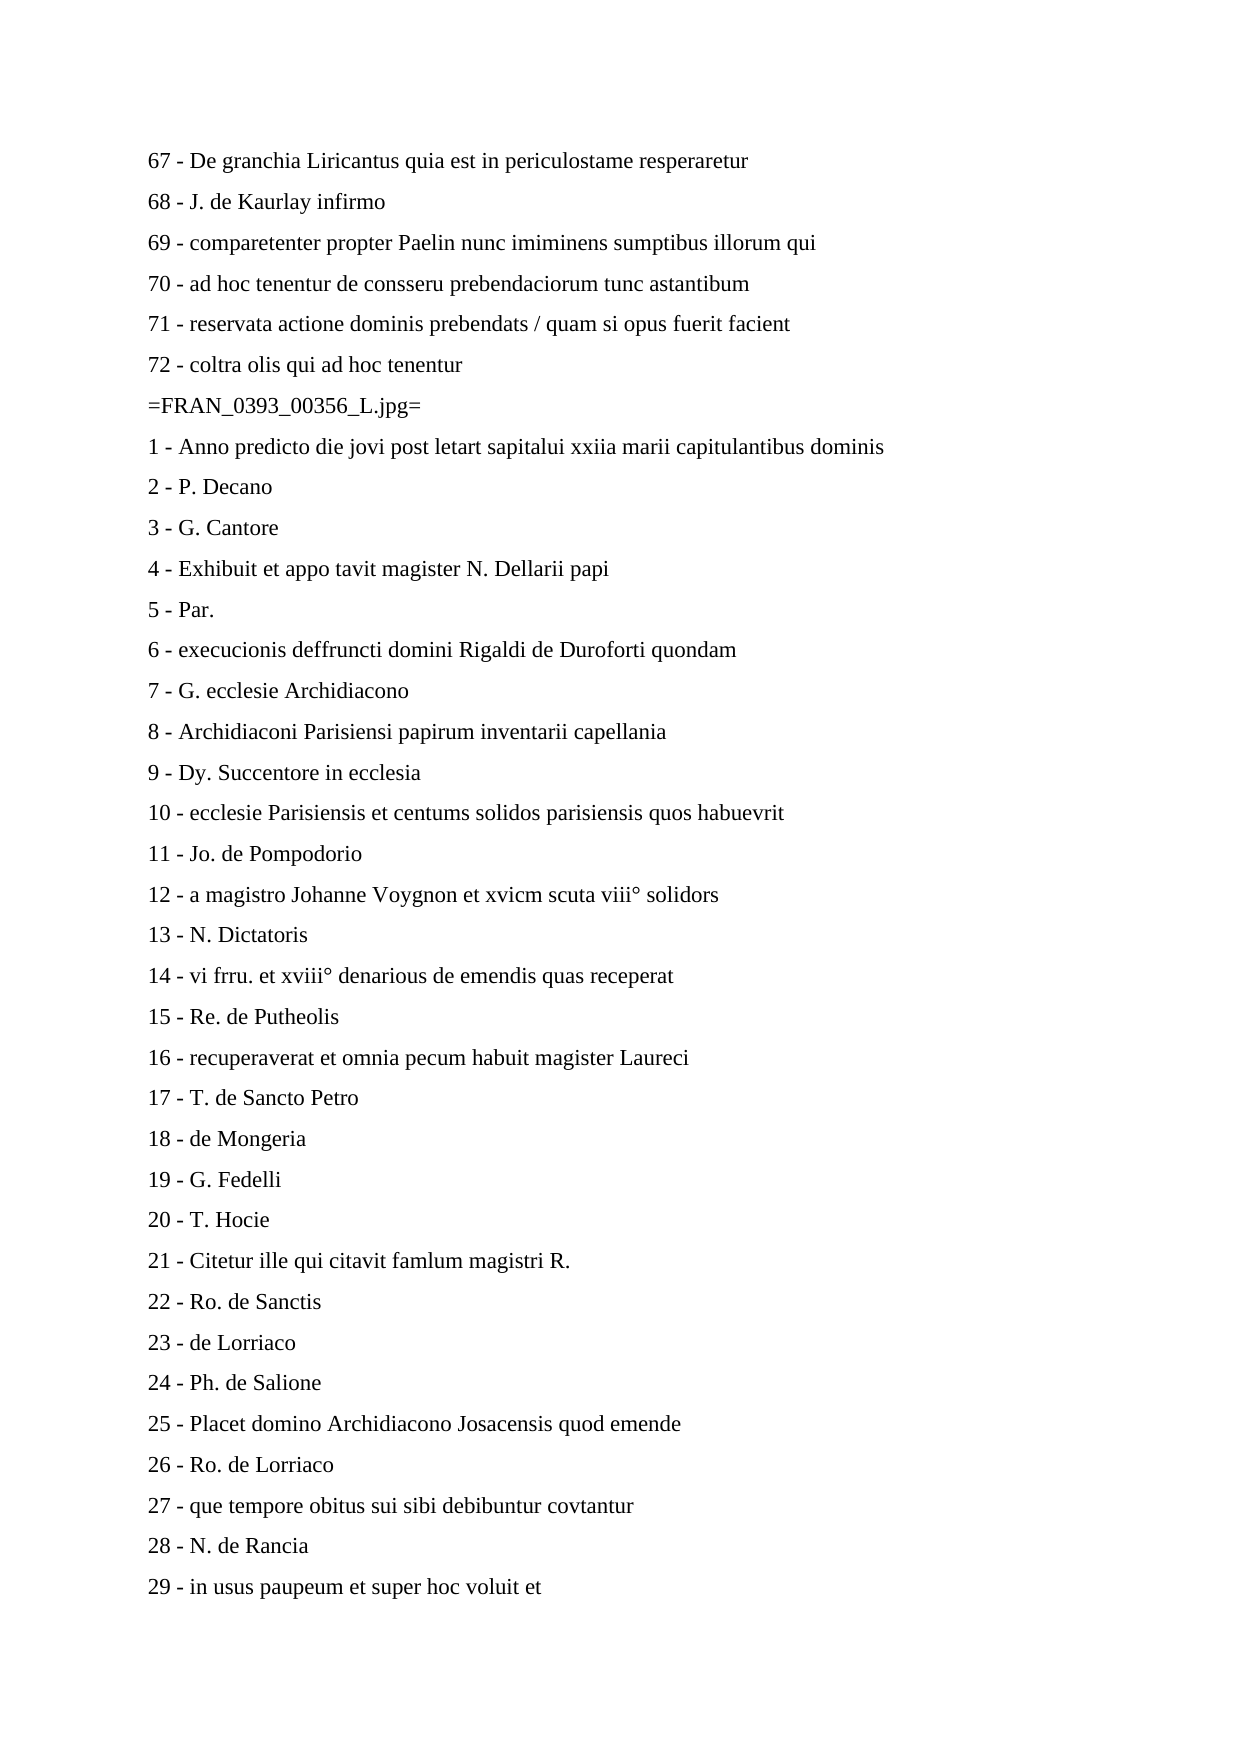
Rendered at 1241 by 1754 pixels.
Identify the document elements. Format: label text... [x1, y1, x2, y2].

text 19 - G. Fedelli [148, 1166, 1093, 1192]
text 2 - P. Decano [148, 473, 1093, 500]
text 12 - a magistro Johanne Voygnon et xvicm scuta viii° solidors [148, 881, 1093, 907]
text 24 - Ph. de Salione [148, 1369, 1093, 1396]
text 26 - Ro. de Lorriaco [148, 1451, 1093, 1477]
text 71 - reservata actione dominis prebendats / quam si opus fuerit facient [148, 311, 1093, 337]
text 7 - G. ecclesie Archidiacono [148, 677, 1093, 703]
text 10 - ecclesie Parisiensis et centums solidos parisiensis quos habuevrit [148, 799, 1093, 826]
text 69 - comparetenter propter Paelin nunc imiminens sumptibus illorum qui [148, 229, 1093, 255]
text 8 - Archidiaconi Parisiensi papirum inventarii capellania [148, 718, 1093, 744]
text 6 - execucionis deffruncti domini Rigaldi de Duroforti quondam [148, 636, 1093, 663]
text =FRAN_0393_00356_L.jpg= [148, 392, 1093, 418]
text 70 - ad hoc tenentur de consseru prebendaciorum tunc astantibum [148, 270, 1093, 296]
text 68 - J. de Kaurlay infirmo [148, 188, 1093, 215]
text 3 - G. Cantore [148, 514, 1093, 541]
text 28 - N. de Rancia [148, 1532, 1093, 1559]
text 1 - Anno predicto die jovi post letart sapitalui xxiia marii capitulantibus dominis [148, 433, 1093, 459]
text 25 - Placet domino Archidiacono Josacensis quod emende [148, 1410, 1093, 1437]
text 16 - recuperaverat et omnia pecum habuit magister Laureci [148, 1044, 1093, 1070]
text 15 - Re. de Putheolis [148, 1003, 1093, 1029]
text 5 - Par. [148, 596, 1093, 622]
text 27 - que tempore obitus sui sibi debibuntur covtantur [148, 1492, 1093, 1518]
text 9 - Dy. Succentore in ecclesia [148, 758, 1093, 785]
text 4 - Exhibuit et appo tavit magister N. Dellarii papi [148, 555, 1093, 581]
text 20 - T. Hocie [148, 1207, 1093, 1233]
text 18 - de Mongeria [148, 1125, 1093, 1151]
text 14 - vi frru. et xviii° denarious de emendis quas receperat [148, 962, 1093, 988]
text 23 - de Lorriaco [148, 1329, 1093, 1355]
text 67 - De granchia Liricantus quia est in periculostame resperaretur [148, 148, 1093, 174]
text 11 - Jo. de Pompodorio [148, 840, 1093, 866]
text 17 - T. de Sancto Petro [148, 1084, 1093, 1111]
text 13 - N. Dictatoris [148, 921, 1093, 948]
text 72 - coltra olis qui ad hoc tenentur [148, 351, 1093, 378]
text 22 - Ro. de Sanctis [148, 1288, 1093, 1314]
text 29 - in usus paupeum et super hoc voluit et [148, 1573, 1093, 1599]
text 21 - Citetur ille qui citavit famlum magistri R. [148, 1247, 1093, 1274]
